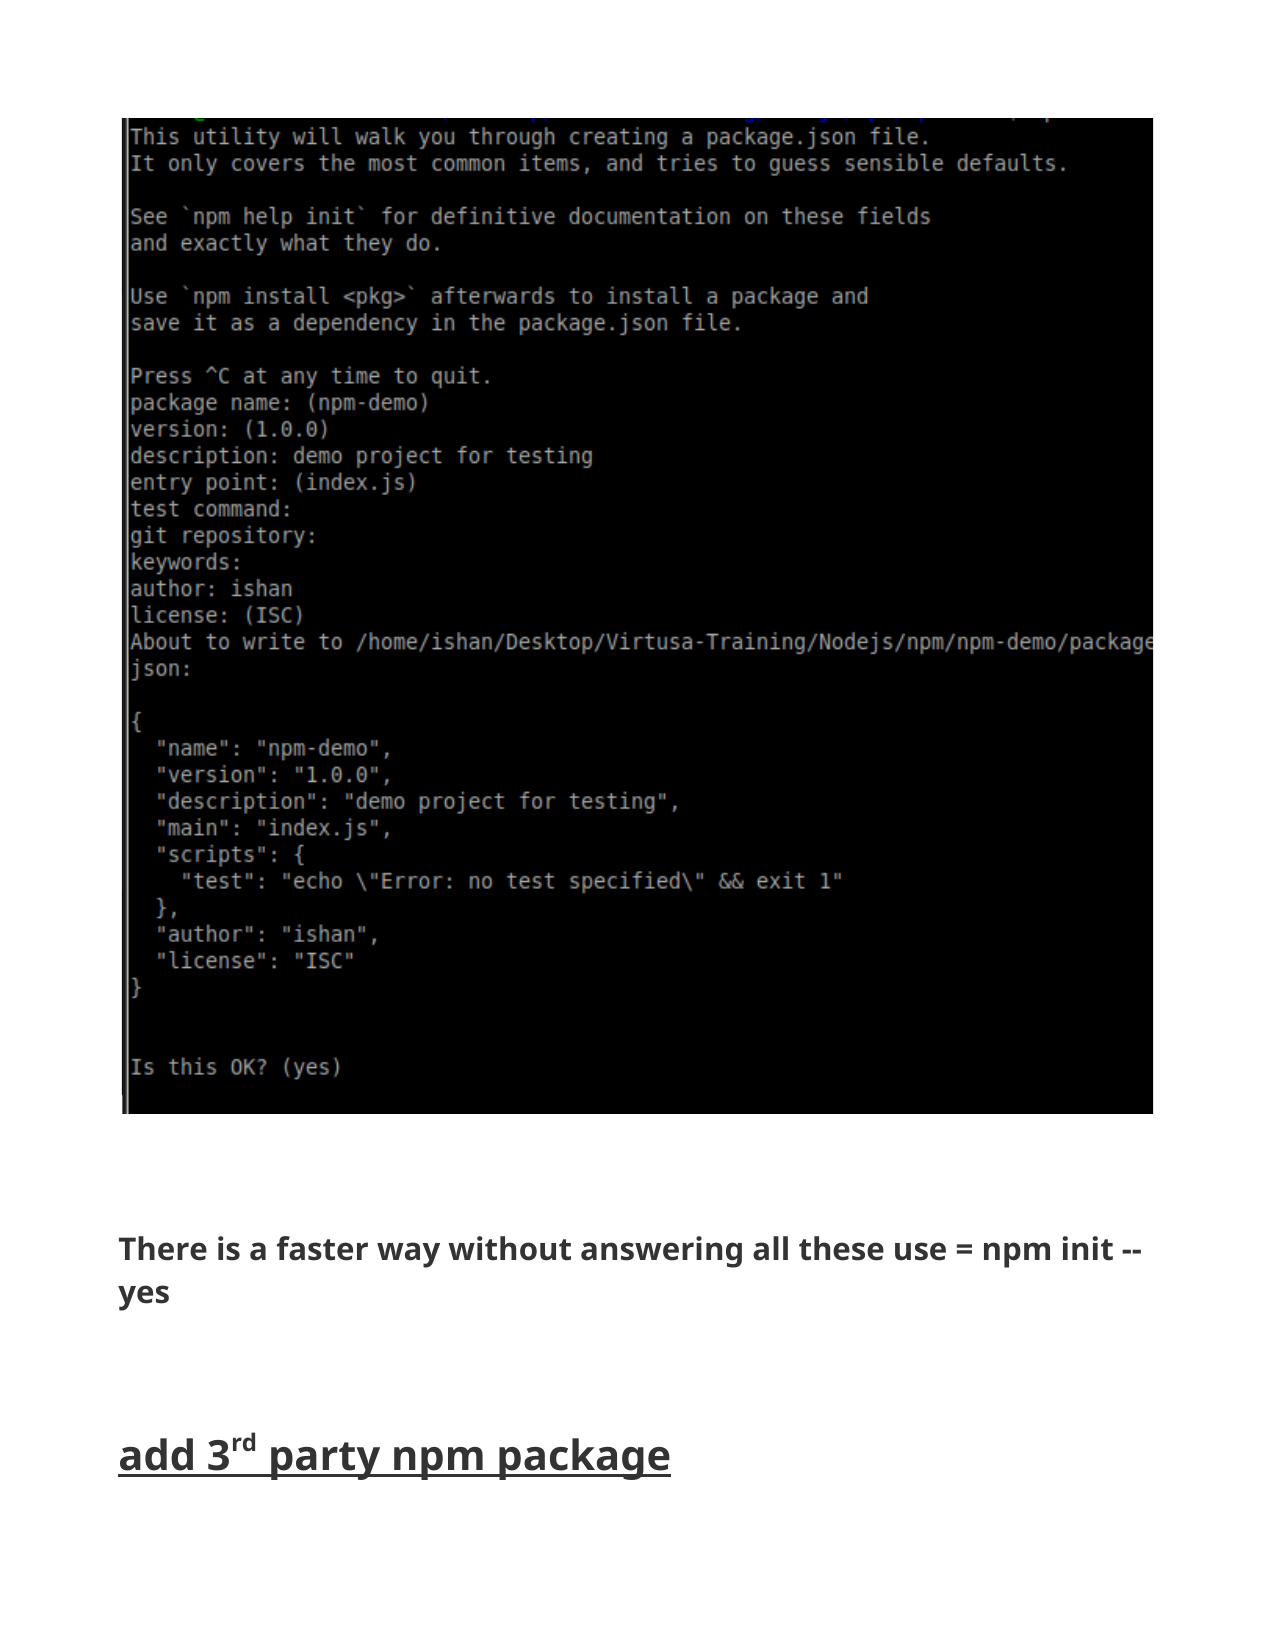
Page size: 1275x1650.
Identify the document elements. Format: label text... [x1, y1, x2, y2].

picture [121, 118, 1154, 1114]
text add 3rd party npm package [118, 1426, 1157, 1482]
text There is a faster way without answering all these use = npm init --yes [118, 1227, 1157, 1312]
